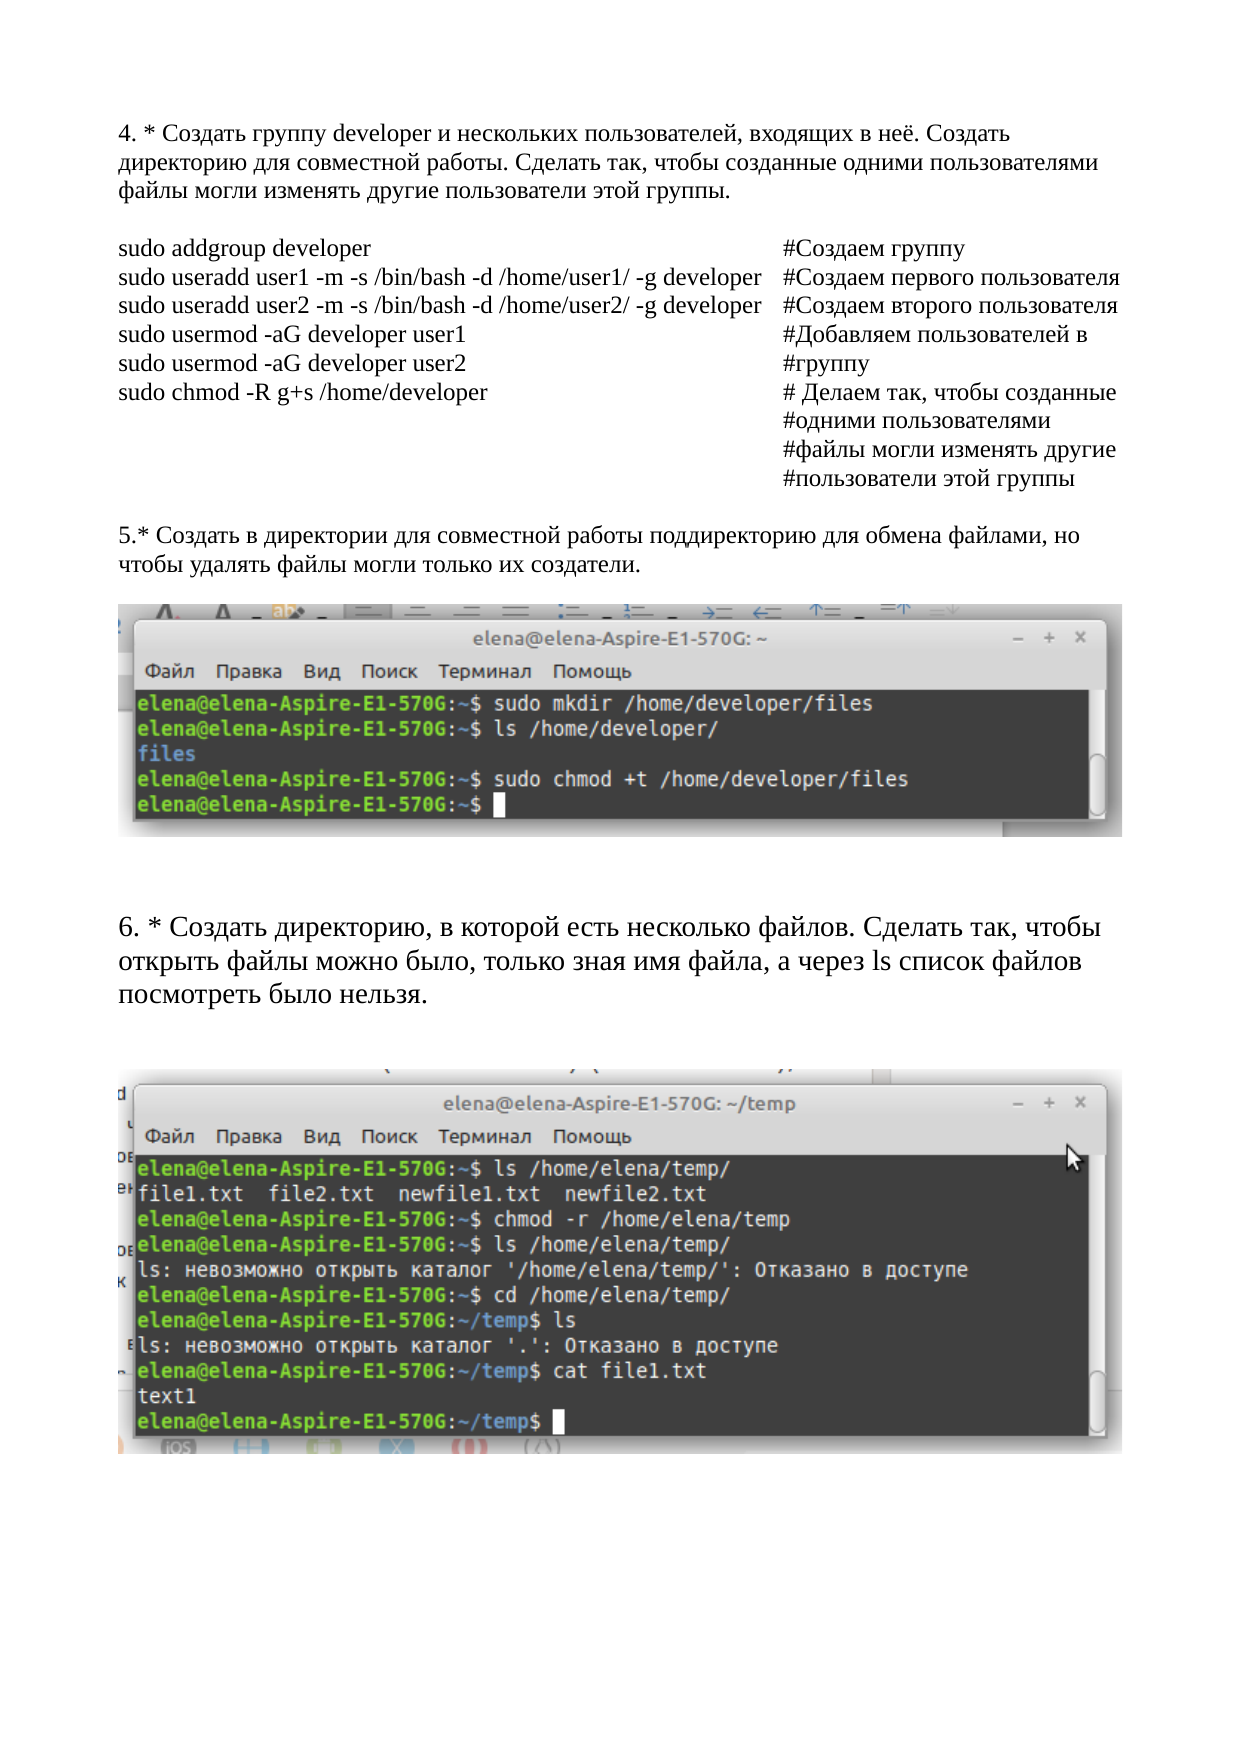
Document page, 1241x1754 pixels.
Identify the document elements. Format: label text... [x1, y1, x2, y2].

text sudo useradd user1 -m -s /bin/bash -d /home/user1/ -g developer #Создаем первого пользователя [118, 262, 1122, 291]
text 5.* Создать в директории для совместной работы поддиректорию для обмена файлами, но чтобы удалять файлы могли только их создатели. [118, 521, 1122, 578]
text sudo usermod -aG developer user1 #Добавляем пользователей в sudo usermod -aG developer user2 #группу [118, 319, 1122, 377]
subtitle 6. * Создать директорию, в которой есть несколько файлов. Сделать так, чтобы открыть файлы можно было, только зная имя файла, а через ls список файлов посмотреть было нельзя. [118, 909, 1122, 1010]
picture [118, 1069, 1123, 1454]
text sudo chmod -R g+s /home/developer # Делаем так, чтобы созданные #одними пользователями #файлы могли изменять другие #пользователи этой группы [118, 377, 1122, 492]
text sudo addgroup developer #Создаем группу [118, 233, 1122, 262]
text sudo useradd user2 -m -s /bin/bash -d /home/user2/ -g developer #Создаем второго пользователя [118, 291, 1122, 319]
picture [118, 604, 1123, 837]
text 4. * Создать группу developer и нескольких пользователей, входящих в неё. Создать директорию для совместной работы. Сделать так, чтобы созданные одними пользователями файлы могли изменять другие пользователи этой группы. [118, 118, 1122, 204]
